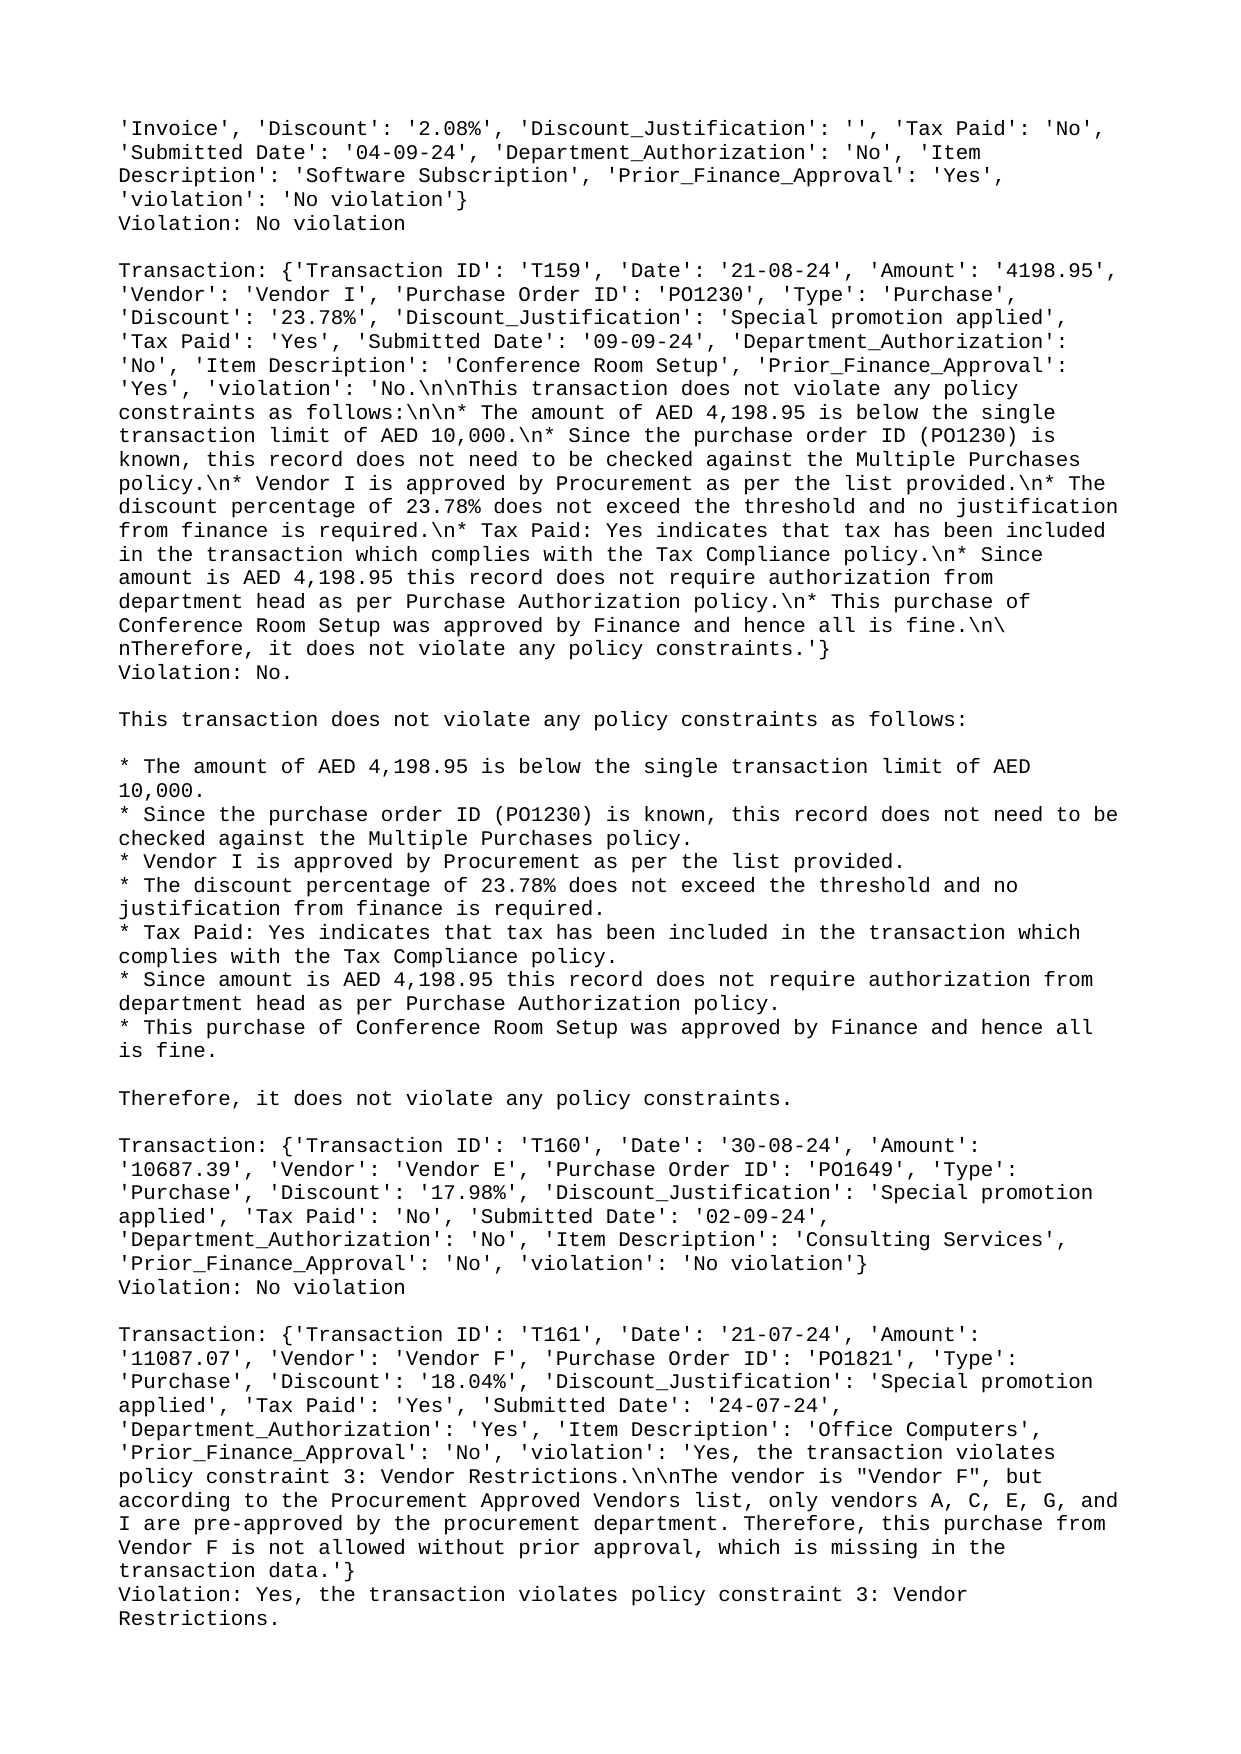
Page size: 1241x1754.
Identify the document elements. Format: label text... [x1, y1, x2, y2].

text Violation: No violation [118, 1277, 1122, 1300]
text * Tax Paid: Yes indicates that tax has been included in the transaction which complies with the Tax Compliance policy. [118, 922, 1122, 969]
text Transaction: {'Transaction ID': 'T159', 'Date': '21-08-24', 'Amount': '4198.95', 'Vendor': 'Vendor I', 'Purchase Order ID': 'PO1230', 'Type': 'Purchase', 'Discount': '23.78%', 'Discount_Justification': 'Special promotion applied', 'Tax Paid': 'Yes', 'Submitted Date': '09-09-24', 'Department_Authorization': 'No', 'Item Description': 'Conference Room Setup', 'Prior_Finance_Approval': 'Yes', 'violation': 'No.\n\nThis transaction does not violate any policy constraints as follows:\n\n* The amount of AED 4,198.95 is below the single transaction limit of AED 10,000.\n* Since the purchase order ID (PO1230) is known, this record does not need to be checked against the Multiple Purchases policy.\n* Vendor I is approved by Procurement as per the list provided.\n* The discount percentage of 23.78% does not exceed the threshold and no justification from finance is required.\n* Tax Paid: Yes indicates that tax has been included in the transaction which complies with the Tax Compliance policy.\n* Since amount is AED 4,198.95 this record does not require authorization from department head as per Purchase Authorization policy.\n* This purchase of Conference Room Setup was approved by Finance and hence all is fine.\n\nTherefore, it does not violate any policy constraints.'} [118, 260, 1122, 662]
text * Vendor I is approved by Procurement as per the list provided. [118, 851, 1122, 875]
text Transaction: {'Transaction ID': 'T160', 'Date': '30-08-24', 'Amount': '10687.39', 'Vendor': 'Vendor E', 'Purchase Order ID': 'PO1649', 'Type': 'Purchase', 'Discount': '17.98%', 'Discount_Justification': 'Special promotion applied', 'Tax Paid': 'No', 'Submitted Date': '02-09-24', 'Department_Authorization': 'No', 'Item Description': 'Consulting Services', 'Prior_Finance_Approval': 'No', 'violation': 'No violation'} [118, 1135, 1122, 1277]
text Violation: No violation [118, 213, 1122, 236]
text * Since the purchase order ID (PO1230) is known, this record does not need to be checked against the Multiple Purchases policy. [118, 804, 1122, 851]
text * The discount percentage of 23.78% does not exceed the threshold and no justification from finance is required. [118, 875, 1122, 922]
text Violation: No. [118, 662, 1122, 686]
text This transaction does not violate any policy constraints as follows: [118, 709, 1122, 733]
text * This purchase of Conference Room Setup was approved by Finance and hence all is fine. [118, 1017, 1122, 1064]
text Transaction: {'Transaction ID': 'T161', 'Date': '21-07-24', 'Amount': '11087.07', 'Vendor': 'Vendor F', 'Purchase Order ID': 'PO1821', 'Type': 'Purchase', 'Discount': '18.04%', 'Discount_Justification': 'Special promotion applied', 'Tax Paid': 'Yes', 'Submitted Date': '24-07-24', 'Department_Authorization': 'Yes', 'Item Description': 'Office Computers', 'Prior_Finance_Approval': 'No', 'violation': 'Yes, the transaction violates policy constraint 3: Vendor Restrictions.\n\nThe vendor is "Vendor F", but according to the Procurement Approved Vendors list, only vendors A, C, E, G, and I are pre-approved by the procurement department. Therefore, this purchase from Vendor F is not allowed without prior approval, which is missing in the transaction data.'} [118, 1324, 1122, 1584]
text Therefore, it does not violate any policy constraints. [118, 1088, 1122, 1111]
text * Since amount is AED 4,198.95 this record does not require authorization from department head as per Purchase Authorization policy. [118, 969, 1122, 1017]
text 'Invoice', 'Discount': '2.08%', 'Discount_Justification': '', 'Tax Paid': 'No', 'Submitted Date': '04-09-24', 'Department_Authorization': 'No', 'Item Description': 'Software Subscription', 'Prior_Finance_Approval': 'Yes', 'violation': 'No violation'} [118, 118, 1122, 213]
text * The amount of AED 4,198.95 is below the single transaction limit of AED 10,000. [118, 757, 1122, 804]
text Violation: Yes, the transaction violates policy constraint 3: Vendor Restrictions. [118, 1584, 1122, 1631]
